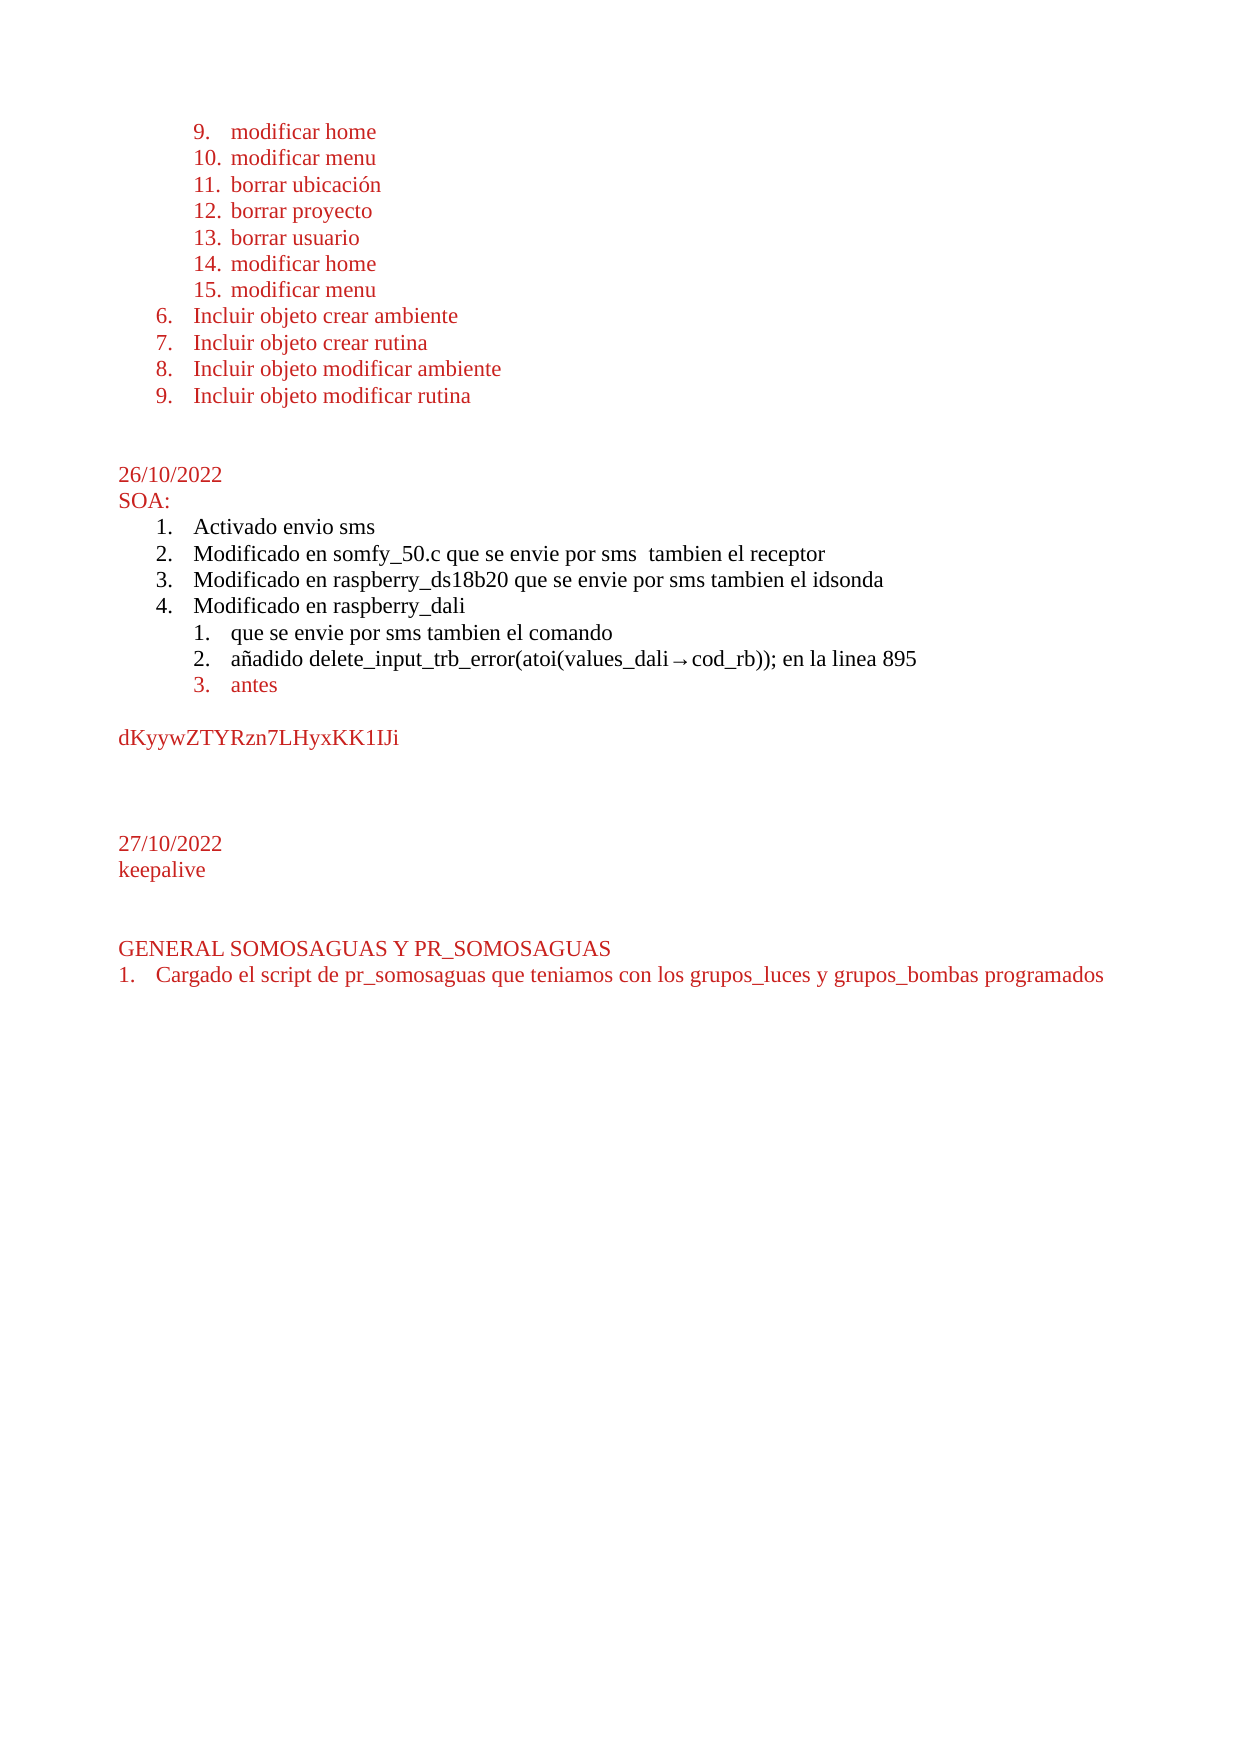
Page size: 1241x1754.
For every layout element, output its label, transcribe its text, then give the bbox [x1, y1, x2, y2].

list Modificado en somfy_50.c que se envie por sms tambien el receptor [156, 540, 1122, 566]
list borrar proyecto [193, 197, 1122, 223]
text 27/10/2022 [118, 830, 1122, 856]
list borrar ubicación [193, 171, 1122, 197]
list modificar home [193, 118, 1122, 144]
list Modificado en raspberry_ds18b20 que se envie por sms tambien el idsonda [156, 566, 1122, 592]
list Cargado el script de pr_somosaguas que teniamos con los grupos_luces y grupos_bombas programados [118, 961, 1122, 988]
text GENERAL SOMOSAGUAS Y PR_SOMOSAGUAS [118, 935, 1122, 961]
list borrar usuario [193, 223, 1122, 250]
list Activado envio sms [156, 513, 1122, 540]
list modificar menu [193, 276, 1122, 303]
list antes [193, 672, 1122, 698]
list Modificado en raspberry_dali [156, 592, 1122, 619]
list que se envie por sms tambien el comando [193, 619, 1122, 645]
text keepalive [118, 856, 1122, 882]
list Incluir objeto crear rutina [156, 329, 1122, 355]
list modificar menu [193, 144, 1122, 171]
text 26/10/2022 [118, 461, 1122, 487]
text dKyywZTYRzn7LHyxKK1IJi [118, 724, 1122, 751]
list añadido delete_input_trb_error(atoi(values_dali→cod_rb)); en la linea 895 [193, 645, 1122, 672]
list Incluir objeto crear ambiente [156, 303, 1122, 329]
text SOA: [118, 487, 1122, 513]
list modificar home [193, 250, 1122, 276]
list Incluir objeto modificar ambiente [156, 355, 1122, 382]
list Incluir objeto modificar rutina [156, 382, 1122, 408]
